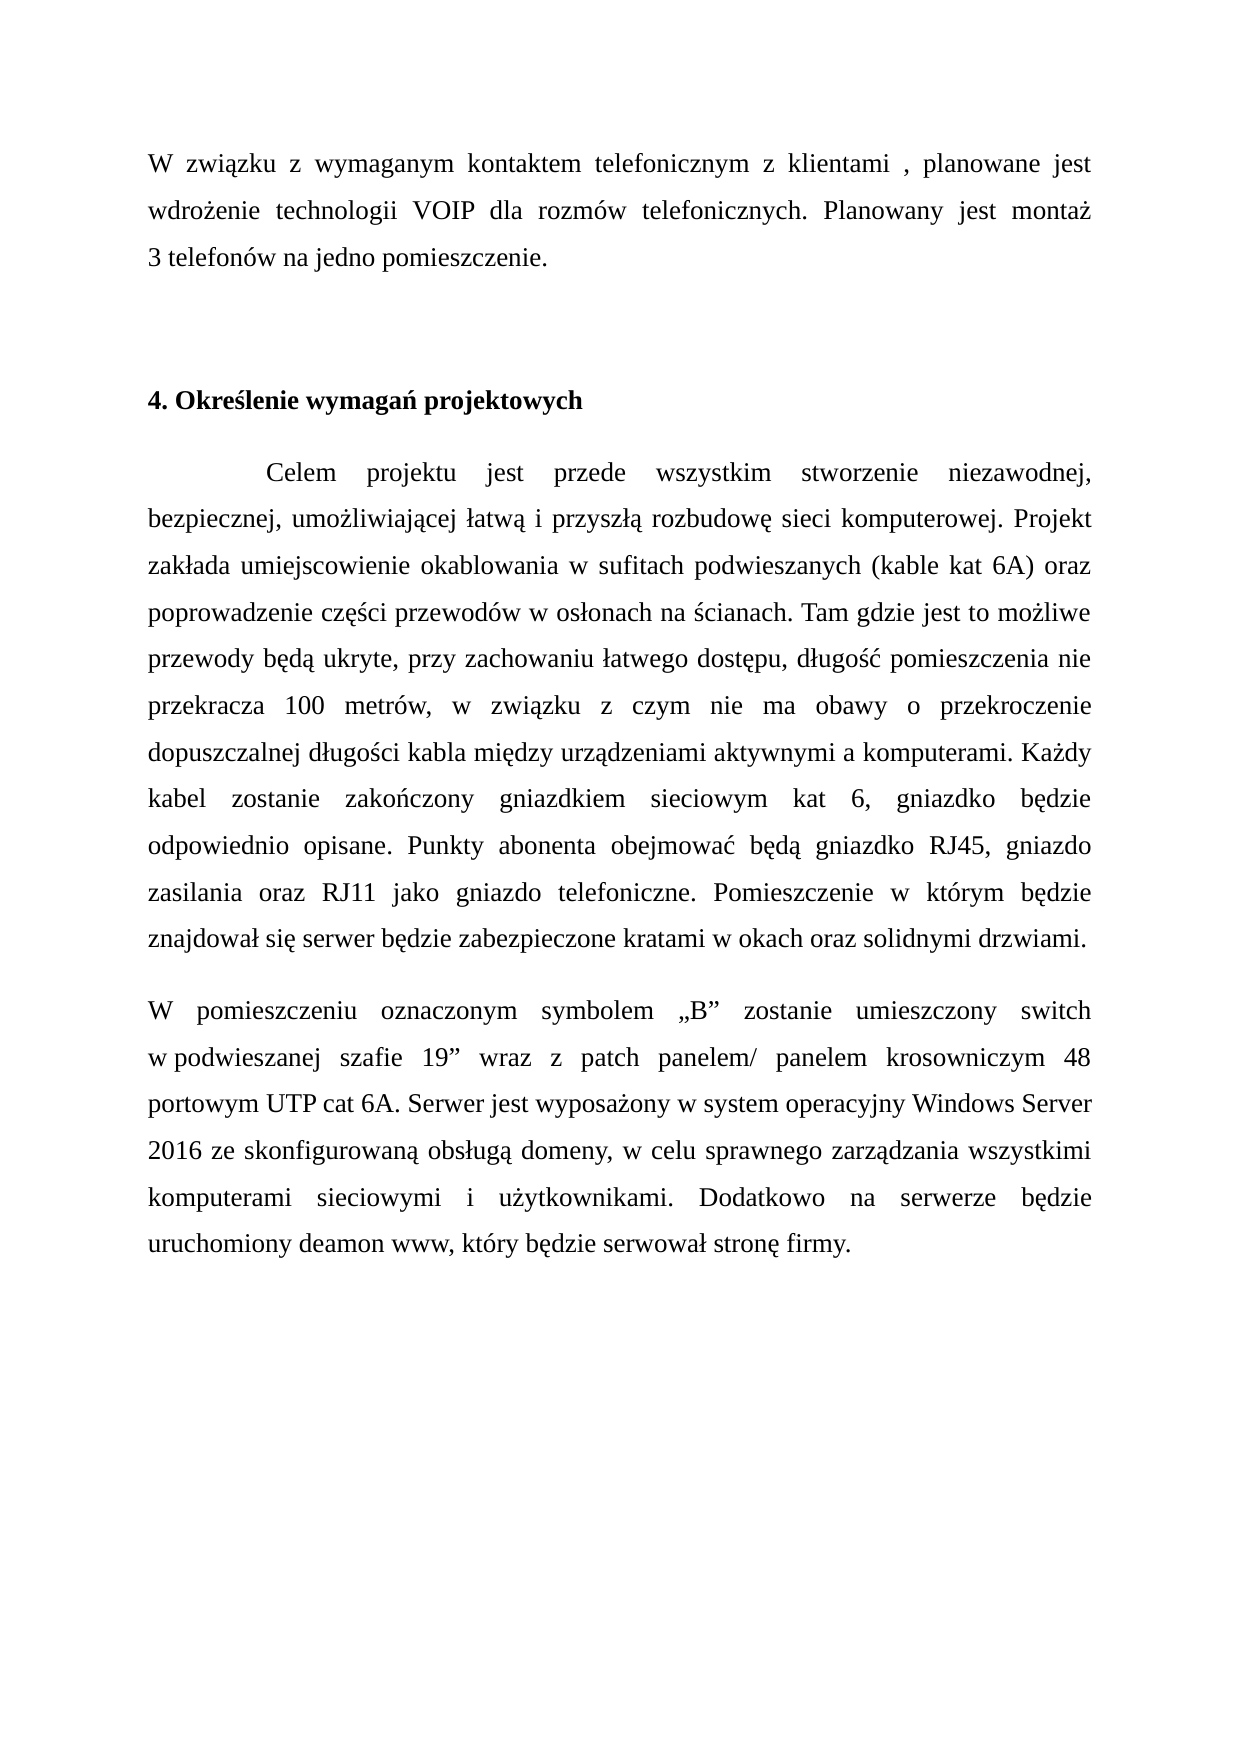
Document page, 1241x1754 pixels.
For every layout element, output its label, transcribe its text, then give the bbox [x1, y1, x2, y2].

subtitle W pomieszczeniu oznaczonym symbolem „B” zostanie umieszczony switch w podwieszanej szafie 19” wraz z patch panelem/ panelem krosowniczym 48 portowym UTP cat 6A. Serwer jest wyposażony w system operacyjny Windows Server 2016 ze skonfigurowaną obsługą domeny, w celu sprawnego zarządzania wszystkimi komputerami sieciowymi i użytkownikami. Dodatkowo na serwerze będzie uruchomiony deamon www, który będzie serwował stronę firmy. [148, 994, 1093, 1259]
subtitle Celem projektu jest przede wszystkim stworzenie niezawodnej, bezpiecznej, umożliwiającej łatwą i przyszłą rozbudowę sieci komputerowej. Projekt zakłada umiejscowienie okablowania w sufitach podwieszanych (kable kat 6A) oraz poprowadzenie części przewodów w osłonach na ścianach. Tam gdzie jest to możliwe przewody będą ukryte, przy zachowaniu łatwego dostępu, długość pomieszczenia nie przekracza 100 metrów, w związku z czym nie ma obawy o przekroczenie dopuszczalnej długości kabla między urządzeniami aktywnymi a komputerami. Każdy kabel zostanie zakończony gniazdkiem sieciowym kat 6, gniazdko będzie odpowiednio opisane. Punkty abonenta obejmować będą gniazdko RJ45, gniazdo zasilania oraz RJ11 jako gniazdo telefoniczne. Pomieszczenie w którym będzie znajdował się serwer będzie zabezpieczone kratami w okach oraz solidnymi drzwiami. [148, 456, 1093, 954]
subtitle W związku z wymaganym kontaktem telefonicznym z klientami , planowane jest wdrożenie technologii VOIP dla rozmów telefonicznych. Planowany jest montaż 3 telefonów na jedno pomieszczenie. [148, 148, 1093, 272]
subtitle 4. Określenie wymagań projektowych [148, 384, 1093, 415]
